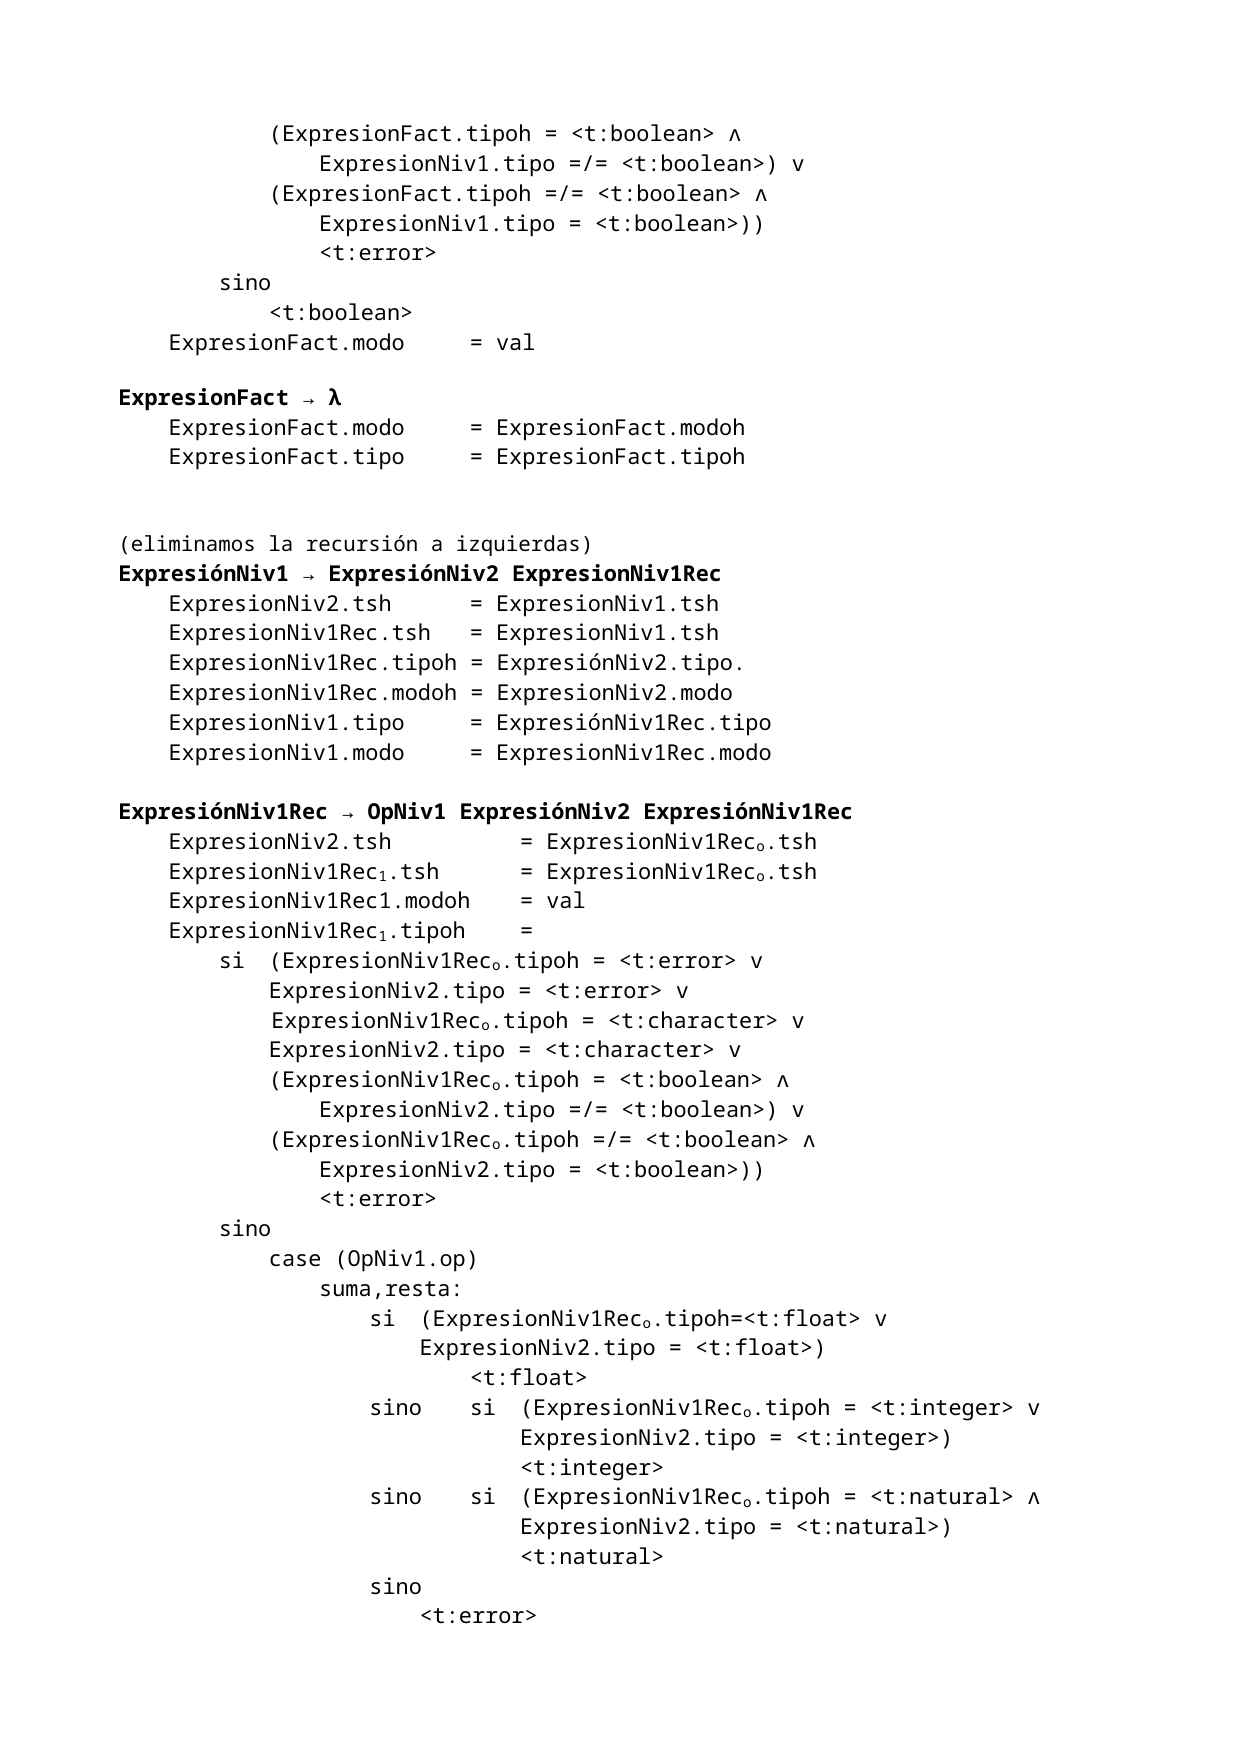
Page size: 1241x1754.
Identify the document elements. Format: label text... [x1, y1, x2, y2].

text case (OpNiv1.op) [118, 1243, 1122, 1273]
text ExpresiónNiv1 → ExpresiónNiv2 ExpresionNiv1Rec [118, 558, 1122, 587]
text ExpresionNiv1Rec1.tipoh = [118, 915, 1122, 945]
text ExpresionNiv2.tipo = <t:error> v [118, 975, 1122, 1004]
text ExpresionNiv2.tipo = <t:boolean>)) [118, 1153, 1122, 1183]
text si (ExpresionNiv1Reco.tipoh=<t:float> v ExpresionNiv2.tipo = <t:float>) [118, 1302, 1122, 1362]
text sino [118, 1213, 1122, 1243]
text ExpresionNiv1Rec.tsh = ExpresionNiv1.tsh [118, 617, 1122, 647]
text ExpresionNiv1Rec1.modoh = val [118, 885, 1122, 915]
text <t:error> [118, 1183, 1122, 1213]
text <t:error> [118, 1600, 1122, 1630]
text (ExpresionNiv1Reco.tipoh = <t:boolean> ᴧ [118, 1064, 1122, 1094]
text ExpresionFact.modo = val [118, 327, 1122, 356]
text ExpresionNiv1Rec1.tsh = ExpresionNiv1Reco.tsh [118, 856, 1122, 885]
text (ExpresionNiv1Reco.tipoh =/= <t:boolean> ᴧ [118, 1124, 1122, 1153]
text <t:natural> [118, 1541, 1122, 1571]
text ExpresionFact → λ [118, 382, 1122, 411]
text si (ExpresionNiv1Reco.tipoh = <t:error> v [118, 945, 1122, 975]
text <t:integer> [118, 1451, 1122, 1481]
text suma,resta: [118, 1273, 1122, 1302]
text (ExpresionFact.tipoh = <t:boolean> ᴧ [118, 118, 1122, 148]
text ExpresionNiv1.tipo = <t:boolean>)) [118, 207, 1122, 237]
text ExpresionNiv2.tsh = ExpresionNiv1Reco.tsh [118, 826, 1122, 856]
text ExpresionNiv1Rec.modoh = ExpresionNiv2.modo [118, 677, 1122, 707]
text ExpresionNiv2.tipo =/= <t:boolean>) v [118, 1094, 1122, 1124]
text sino [118, 1571, 1122, 1600]
text <t:error> [118, 237, 1122, 267]
text ExpresionNiv1Rec.tipoh = ExpresiónNiv2.tipo. [118, 647, 1122, 677]
text <t:float> [118, 1362, 1122, 1392]
text <t:boolean> [118, 297, 1122, 327]
text (ExpresionFact.tipoh =/= <t:boolean> ᴧ [118, 178, 1122, 207]
text ExpresiónNiv1Rec → OpNiv1 ExpresiónNiv2 ExpresiónNiv1Rec [118, 796, 1122, 826]
text ExpresionNiv2.tsh = ExpresionNiv1.tsh [118, 587, 1122, 617]
text ExpresionNiv1.modo = ExpresionNiv1Rec.modo [118, 736, 1122, 766]
text ExpresionNiv1.tipo =/= <t:boolean>) v [118, 148, 1122, 178]
text sino si (ExpresionNiv1Reco.tipoh = <t:natural> ᴧ ExpresionNiv2.tipo = <t:natural>) [118, 1481, 1122, 1541]
text ExpresionNiv1.tipo = ExpresiónNiv1Rec.tipo [118, 707, 1122, 736]
text (eliminamos la recursión a izquierdas) [118, 529, 1122, 558]
text ExpresionNiv2.tipo = <t:character> v [118, 1034, 1122, 1064]
text ExpresionFact.tipo = ExpresionFact.tipoh [118, 441, 1122, 471]
text ExpresionFact.modo = ExpresionFact.modoh [118, 411, 1122, 441]
text sino [118, 267, 1122, 297]
text sino si (ExpresionNiv1Reco.tipoh = <t:integer> v ExpresionNiv2.tipo = <t:integer>) [118, 1392, 1122, 1451]
text ExpresionNiv1Reco.tipoh = <t:character> v [118, 1004, 1122, 1034]
